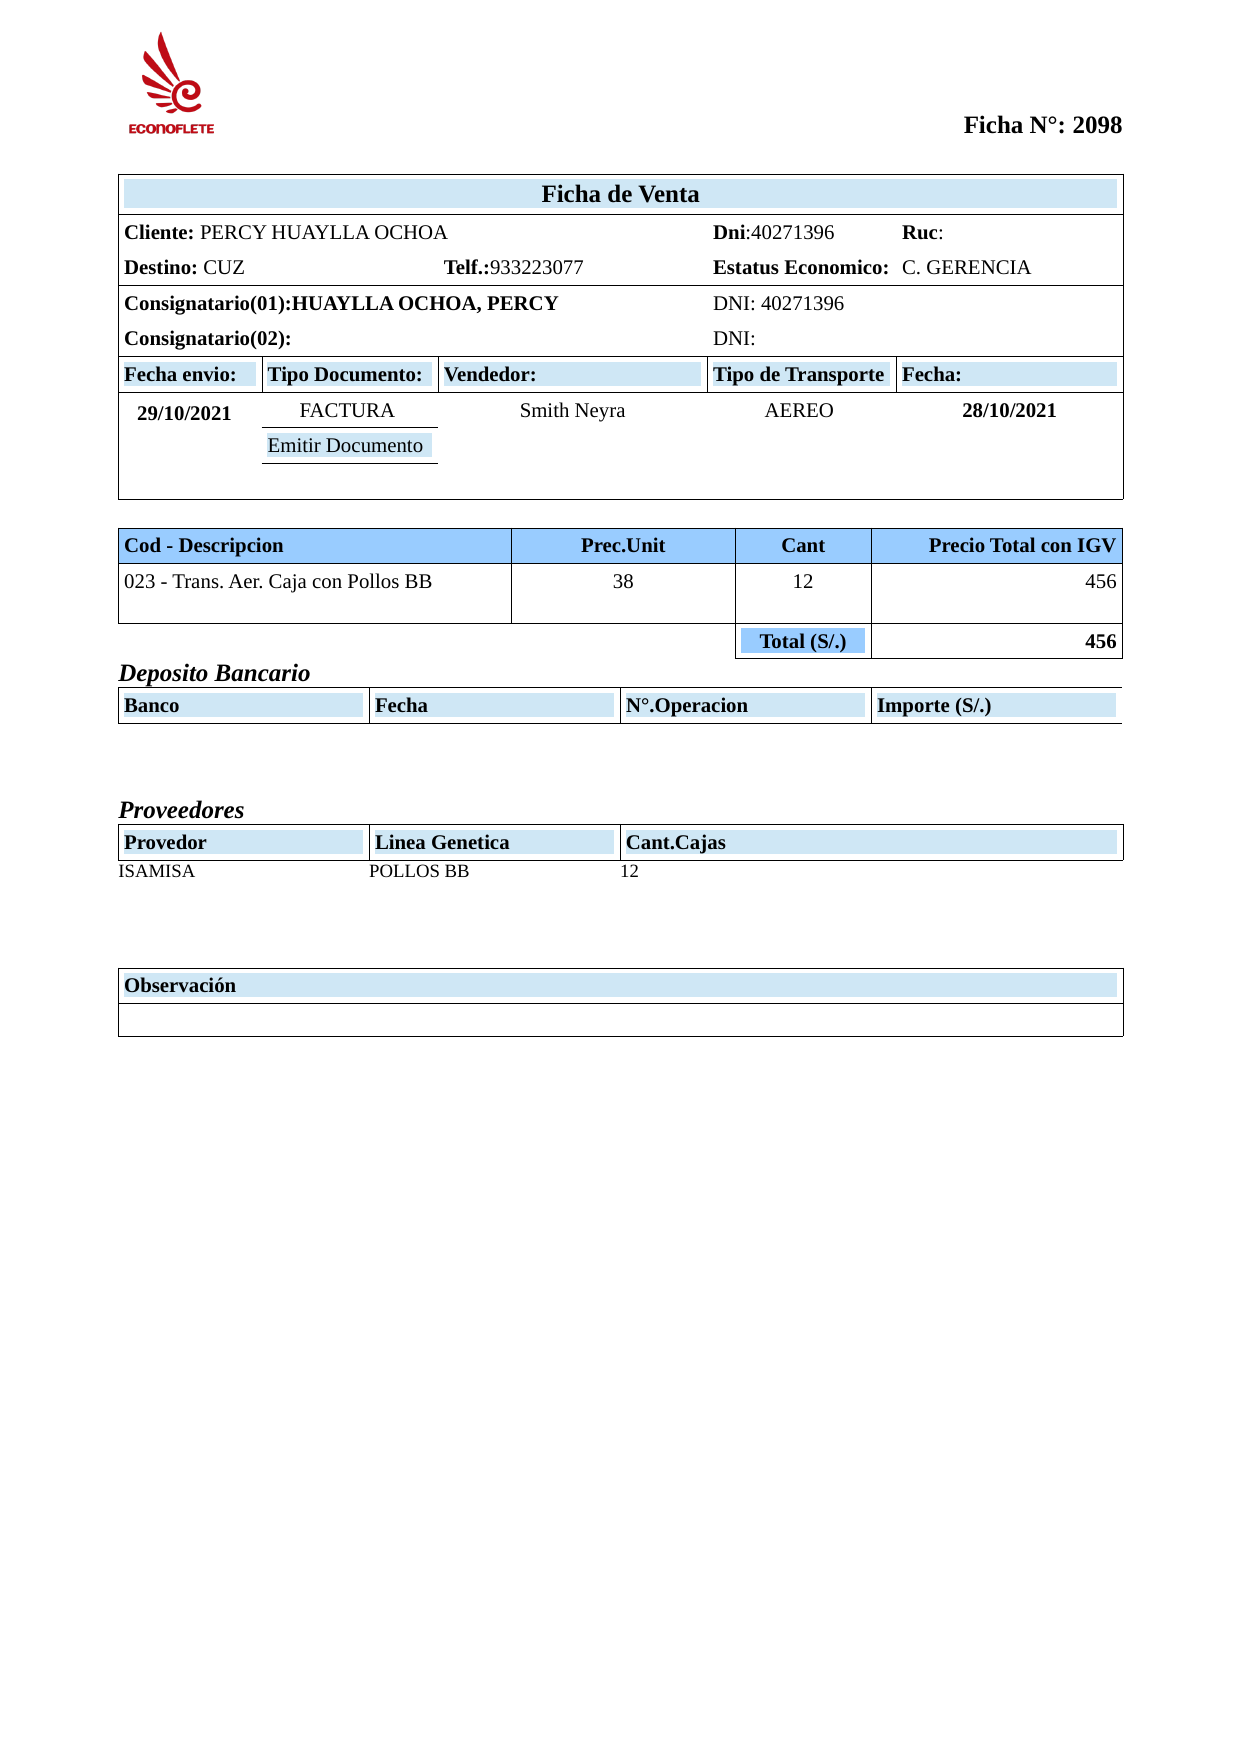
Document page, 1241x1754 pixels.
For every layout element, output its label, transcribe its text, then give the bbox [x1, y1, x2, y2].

table_cell [620, 771, 871, 795]
table_cell [620, 747, 871, 771]
table_cell Tipo de Transporte [708, 357, 896, 392]
picture [118, 31, 225, 134]
table_header Banco [119, 688, 369, 723]
text Proveedores [118, 795, 1122, 824]
table_cell [620, 946, 1123, 967]
table_cell [119, 1004, 1123, 1036]
table_cell Consignatario(01):HUAYLLA OCHOA, PERCY [119, 286, 707, 321]
table_cell [118, 624, 511, 658]
table_cell AEREO [707, 393, 896, 498]
table_cell [118, 724, 369, 747]
table_cell [118, 771, 369, 795]
table_cell [369, 946, 620, 967]
table_cell Telf.:933223077 [438, 249, 707, 285]
table_cell [620, 903, 1123, 924]
table_header Cod - Descripcion [119, 529, 511, 563]
table_header Fecha [370, 688, 620, 723]
table_cell [871, 747, 1122, 771]
text Deposito Bancario [118, 658, 1122, 687]
table_header Cant [736, 529, 871, 563]
table_header Provedor [119, 825, 369, 859]
table_cell Consignatario(02): [119, 321, 707, 356]
table_header N°.Operacion [621, 688, 871, 723]
table_cell Tipo Documento: [263, 357, 438, 392]
table_header Precio Total con IGV [872, 529, 1122, 563]
table_cell [620, 724, 871, 747]
table_cell [871, 771, 1122, 795]
table_cell [369, 903, 620, 924]
table_cell [262, 464, 438, 498]
table_cell [871, 724, 1122, 747]
table_cell Emitir Documento [262, 428, 438, 463]
table_cell ISAMISA [118, 861, 369, 881]
table_header Prec.Unit [512, 529, 735, 563]
table_cell Total (S/.) [736, 624, 871, 658]
table_cell Vendedor: [439, 357, 707, 392]
table_cell 38 [512, 564, 735, 623]
table_cell C. GERENCIA [896, 249, 1123, 285]
table_cell DNI: [707, 321, 1123, 356]
table_header Linea Genetica [370, 825, 620, 859]
table_cell 456 [872, 564, 1122, 623]
table_cell [620, 924, 1123, 946]
table_cell [118, 903, 369, 924]
table_cell [118, 881, 369, 903]
table_cell 023 - Trans. Aer. Caja con Pollos BB [119, 564, 511, 623]
table_cell [369, 924, 620, 946]
table_cell Destino: CUZ [119, 249, 438, 285]
table_cell Fecha envio: [119, 357, 262, 392]
table_cell [369, 771, 620, 795]
table_cell [511, 624, 735, 658]
table_cell 12 [736, 564, 871, 623]
table_cell 12 [620, 861, 1123, 881]
table_cell [369, 724, 620, 747]
table_cell 29/10/2021 [119, 393, 262, 498]
table_cell DNI: 40271396 [707, 286, 1123, 321]
table_cell FACTURA [262, 393, 438, 427]
table_cell Cliente: PERCY HUAYLLA OCHOA [119, 215, 707, 249]
table_cell [620, 881, 1123, 903]
table_header Importe (S/.) [872, 688, 1122, 723]
table_cell [118, 747, 369, 771]
table_cell [118, 946, 369, 967]
table_cell 456 [872, 624, 1122, 658]
table_cell Dni:40271396 [707, 215, 896, 249]
table_cell POLLOS BB [369, 861, 620, 881]
table_cell 28/10/2021 [896, 393, 1123, 498]
table_cell [369, 747, 620, 771]
table_cell Fecha: [897, 357, 1123, 392]
table_header Cant.Cajas [621, 825, 1123, 859]
table_cell Smith Neyra [438, 393, 707, 498]
table_header Observación [119, 969, 1123, 1003]
table_cell Ruc: [896, 215, 1123, 249]
table_header Ficha de Venta [119, 175, 1123, 214]
table_cell [118, 924, 369, 946]
table_cell [369, 881, 620, 903]
table_cell Estatus Economico: [707, 249, 896, 285]
